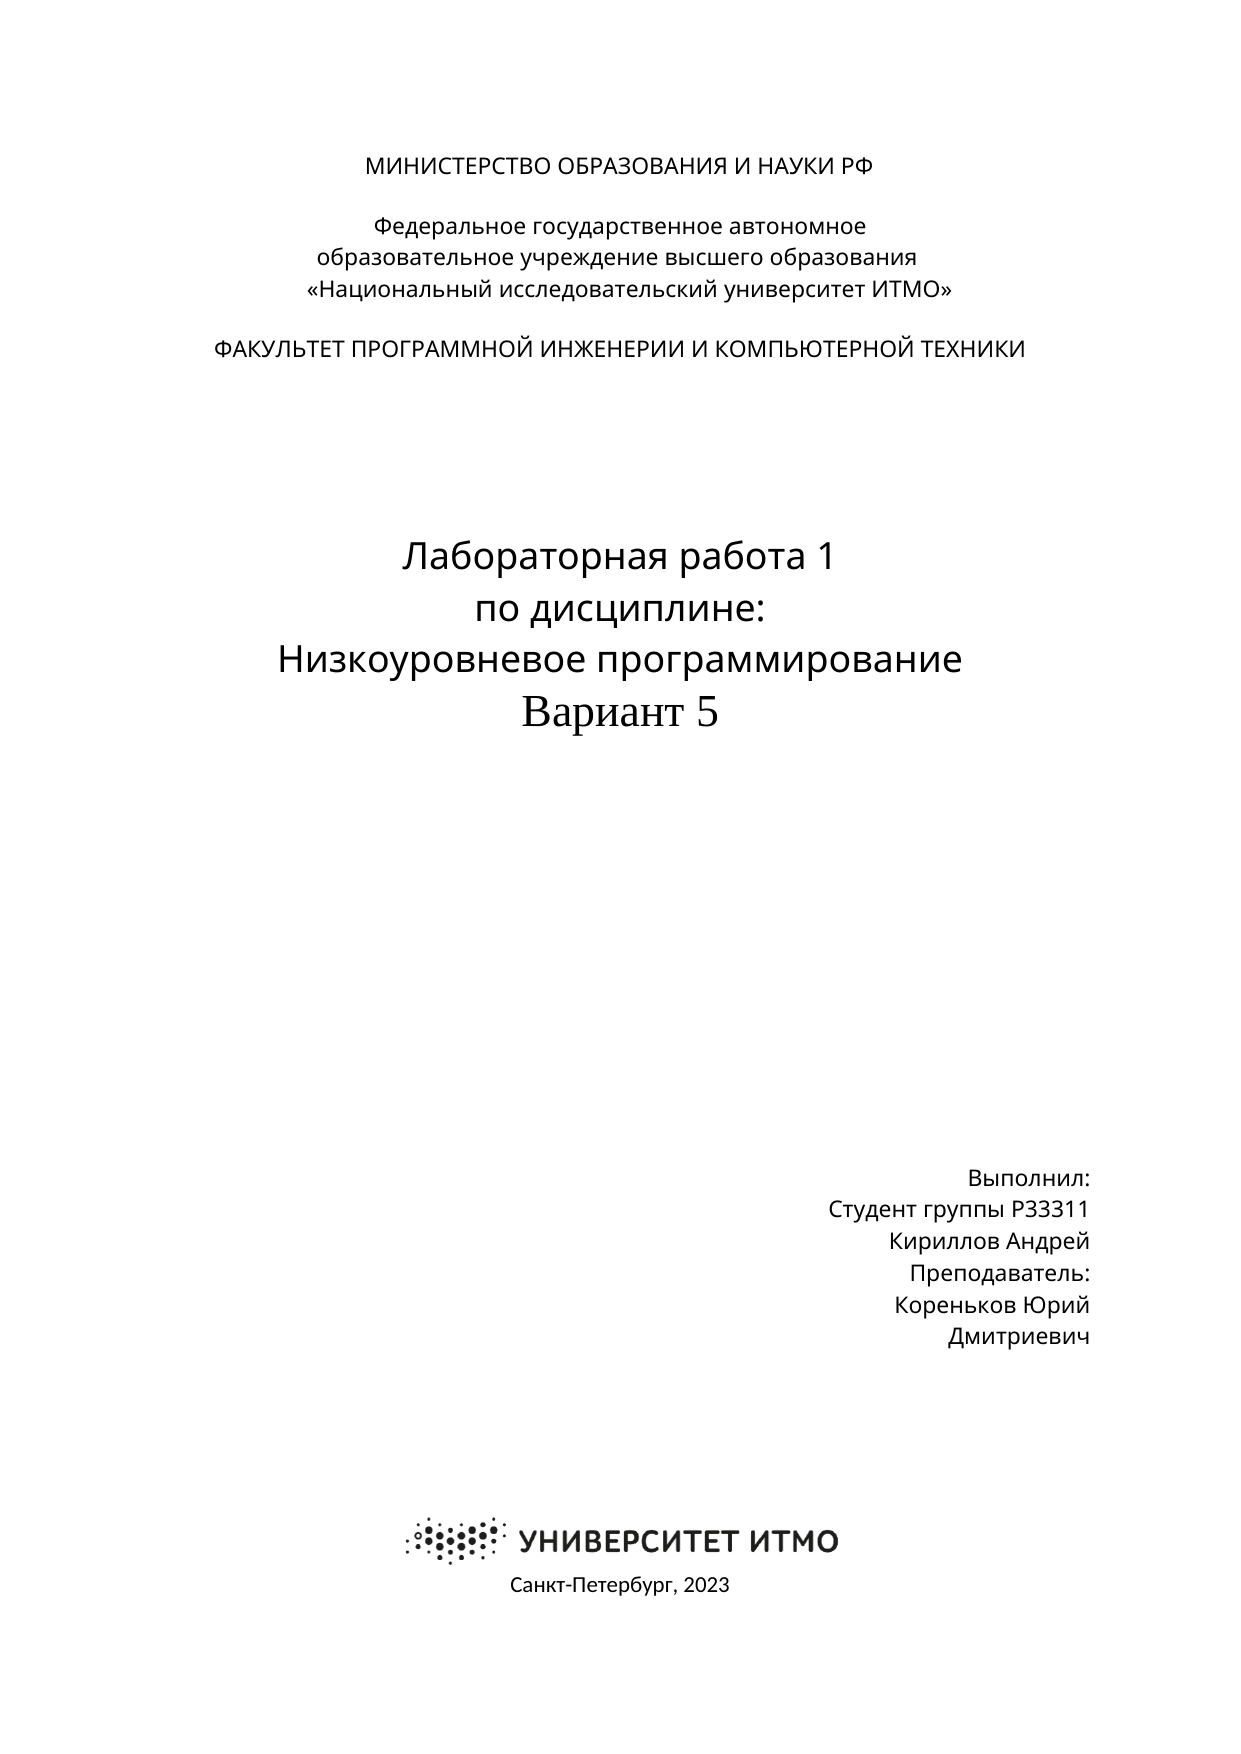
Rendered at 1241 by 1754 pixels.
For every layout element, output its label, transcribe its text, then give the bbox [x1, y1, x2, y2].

text Студент группы P33311 [825, 1193, 1090, 1224]
text Вариант 5 [150, 684, 1090, 736]
text ФАКУЛЬТЕТ ПРОГРАММНОЙ ИНЖЕНЕРИИ И КОМПЬЮТЕРНОЙ ТЕХНИКИ [150, 332, 1090, 364]
text Кореньков Юрий Дмитриевич [825, 1289, 1090, 1351]
text «Национальный исследовательский университет ИТМО» [150, 272, 1090, 304]
text Низкоуровневое программирование [150, 633, 1090, 684]
text образовательное учреждение высшего образования [150, 241, 1090, 272]
text Преподаватель: [825, 1257, 1090, 1288]
text Кириллов Андрей [825, 1225, 1090, 1256]
text Лабораторная работа 1 [150, 529, 1090, 581]
text Федеральное государственное автономное [150, 210, 1090, 241]
text МИНИСТЕРСТВО ОБРАЗОВАНИЯ И НАУКИ РФ [150, 150, 1088, 181]
text Санкт-Петербург, 2023 [150, 1570, 1090, 1598]
text по дисциплине: [150, 581, 1090, 632]
text Выполнил: [825, 1162, 1090, 1193]
